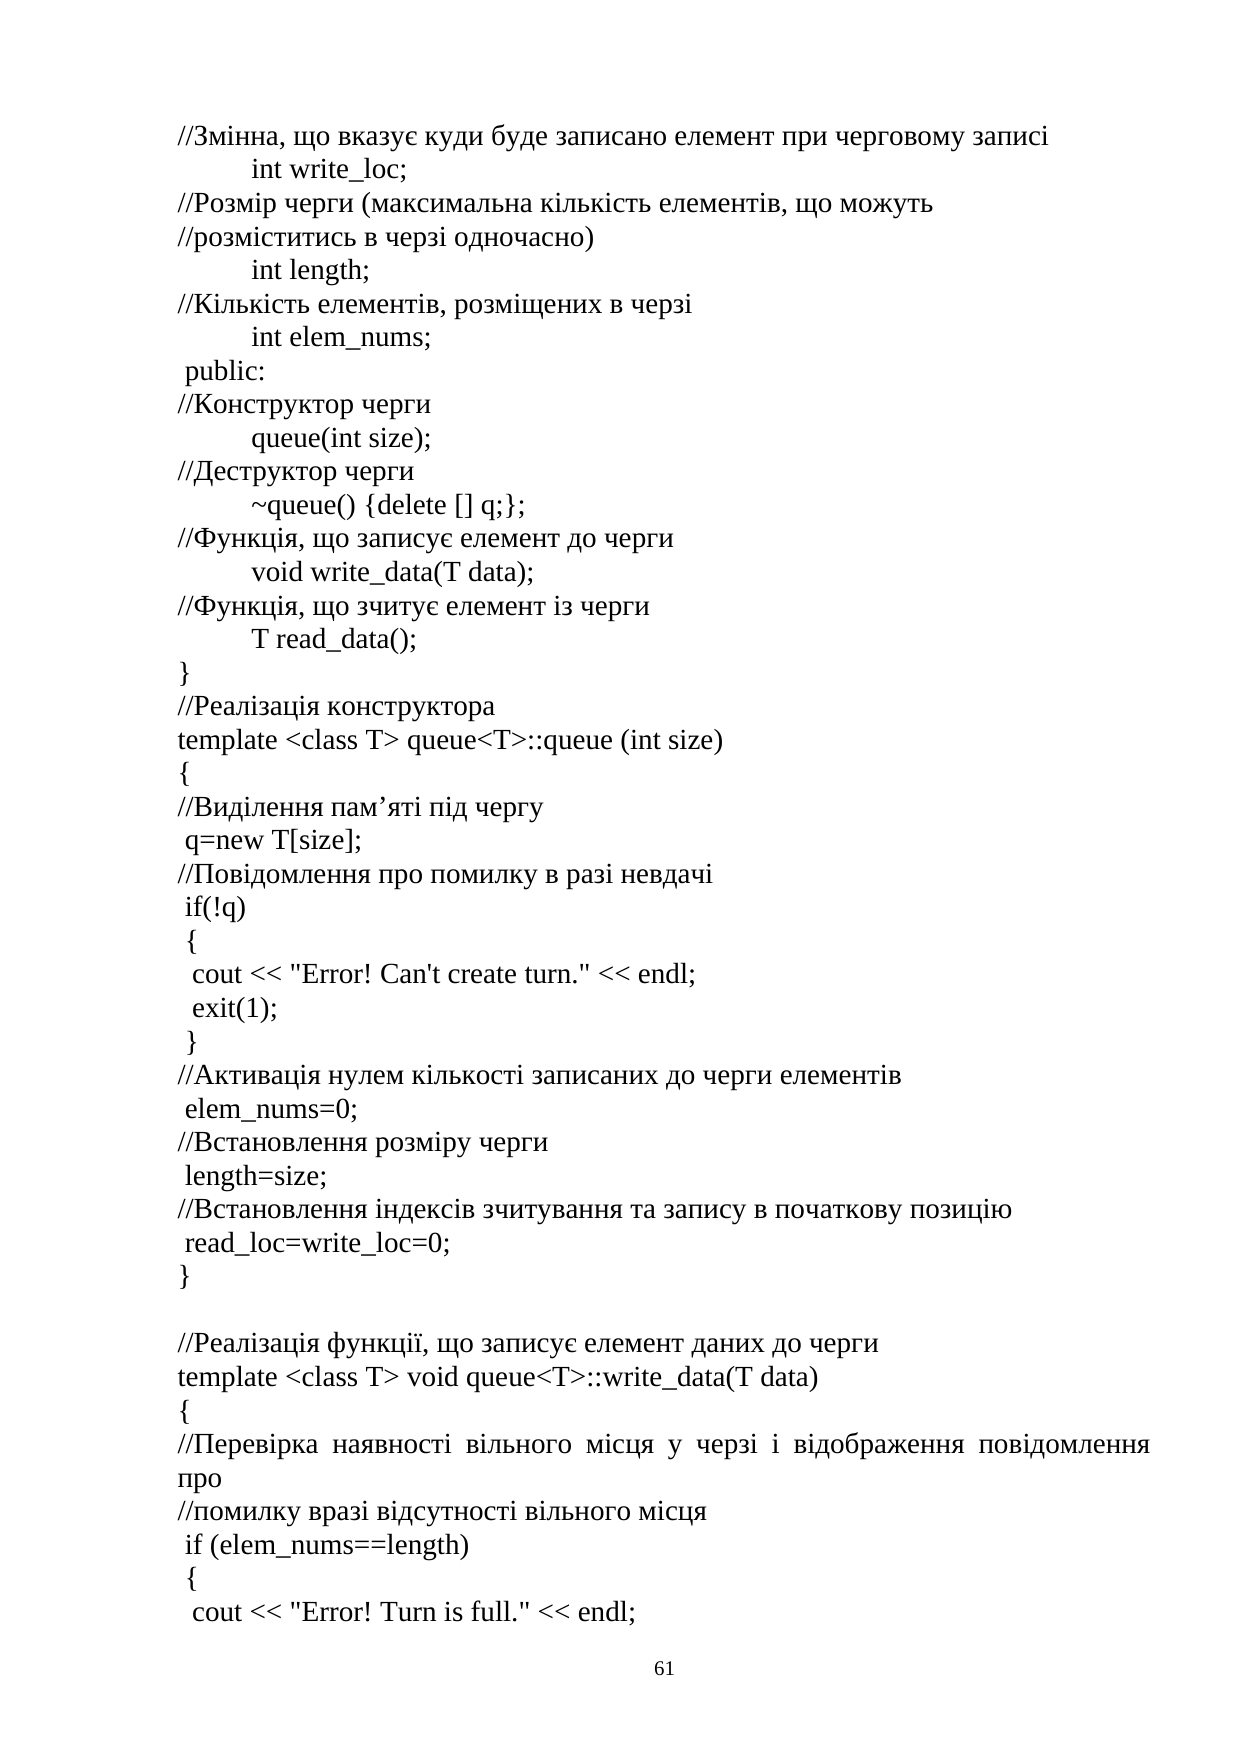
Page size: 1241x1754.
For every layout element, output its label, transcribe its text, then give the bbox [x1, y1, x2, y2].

text } [177, 1258, 1152, 1292]
text q=new T[size]; [177, 822, 1152, 856]
text //Функція, що записує елемент до черги [177, 521, 1152, 554]
text { [177, 1560, 1152, 1594]
text //розміститись в черзі одночасно) [177, 219, 1152, 252]
text elem_nums=0; [177, 1091, 1152, 1124]
text //Встановлення індексів зчитування та запису в початкову позицію [177, 1191, 1152, 1225]
text //Функція, що зчитує елемент із черги [177, 588, 1152, 621]
text void write_data(T data); [177, 554, 1152, 588]
text //Виділення пам’яті під чергу [177, 789, 1152, 822]
text T read_data(); [177, 621, 1152, 655]
text } [177, 1024, 1152, 1057]
text //Перевірка наявності вільного місця у черзі і відображення повідомлення про [177, 1426, 1152, 1493]
text //Активація нулем кількості записаних до черги елементів [177, 1057, 1152, 1091]
text ~queue() {delete [] q;}; [177, 487, 1152, 521]
text //помилку вразі відсутності вільного місця [177, 1493, 1152, 1527]
text if(!q) [177, 889, 1152, 923]
text int elem_nums; [177, 319, 1152, 353]
text //Реалізація конструктора [177, 688, 1152, 722]
text int length; [177, 252, 1152, 286]
text exit(1); [177, 990, 1152, 1024]
text //Конструктор черги [177, 386, 1152, 420]
text cout << "Error! Can't create turn." << endl; [177, 957, 1152, 990]
text public: [177, 353, 1152, 386]
text { [177, 1393, 1152, 1426]
text //Встановлення розміру черги [177, 1124, 1152, 1158]
text if (elem_nums==length) [177, 1527, 1152, 1560]
text //Деструктор черги [177, 453, 1152, 487]
text template <class T> queue<T>::queue (int size) [177, 722, 1152, 755]
text length=size; [177, 1158, 1152, 1191]
text int write_loc; [177, 152, 1152, 185]
text queue(int size); [177, 420, 1152, 453]
text //Кількість елементів, розміщених в черзі [177, 286, 1152, 319]
text //Змінна, що вказує куди буде записано елемент при черговому записі [177, 118, 1152, 152]
text template <class T> void queue<T>::write_data(T data) [177, 1359, 1152, 1393]
text //Реалізація функції, що записує елемент даних до черги [177, 1326, 1152, 1359]
text //Повідомлення про помилку в разі невдачі [177, 856, 1152, 889]
text { [177, 755, 1152, 789]
text read_loc=write_loc=0; [177, 1225, 1152, 1258]
text } [177, 655, 1152, 688]
text cout << "Error! Turn is full." << endl; [177, 1594, 1152, 1627]
text //Розмір черги (максимальна кількість елементів, що можуть [177, 185, 1152, 219]
text { [177, 923, 1152, 957]
